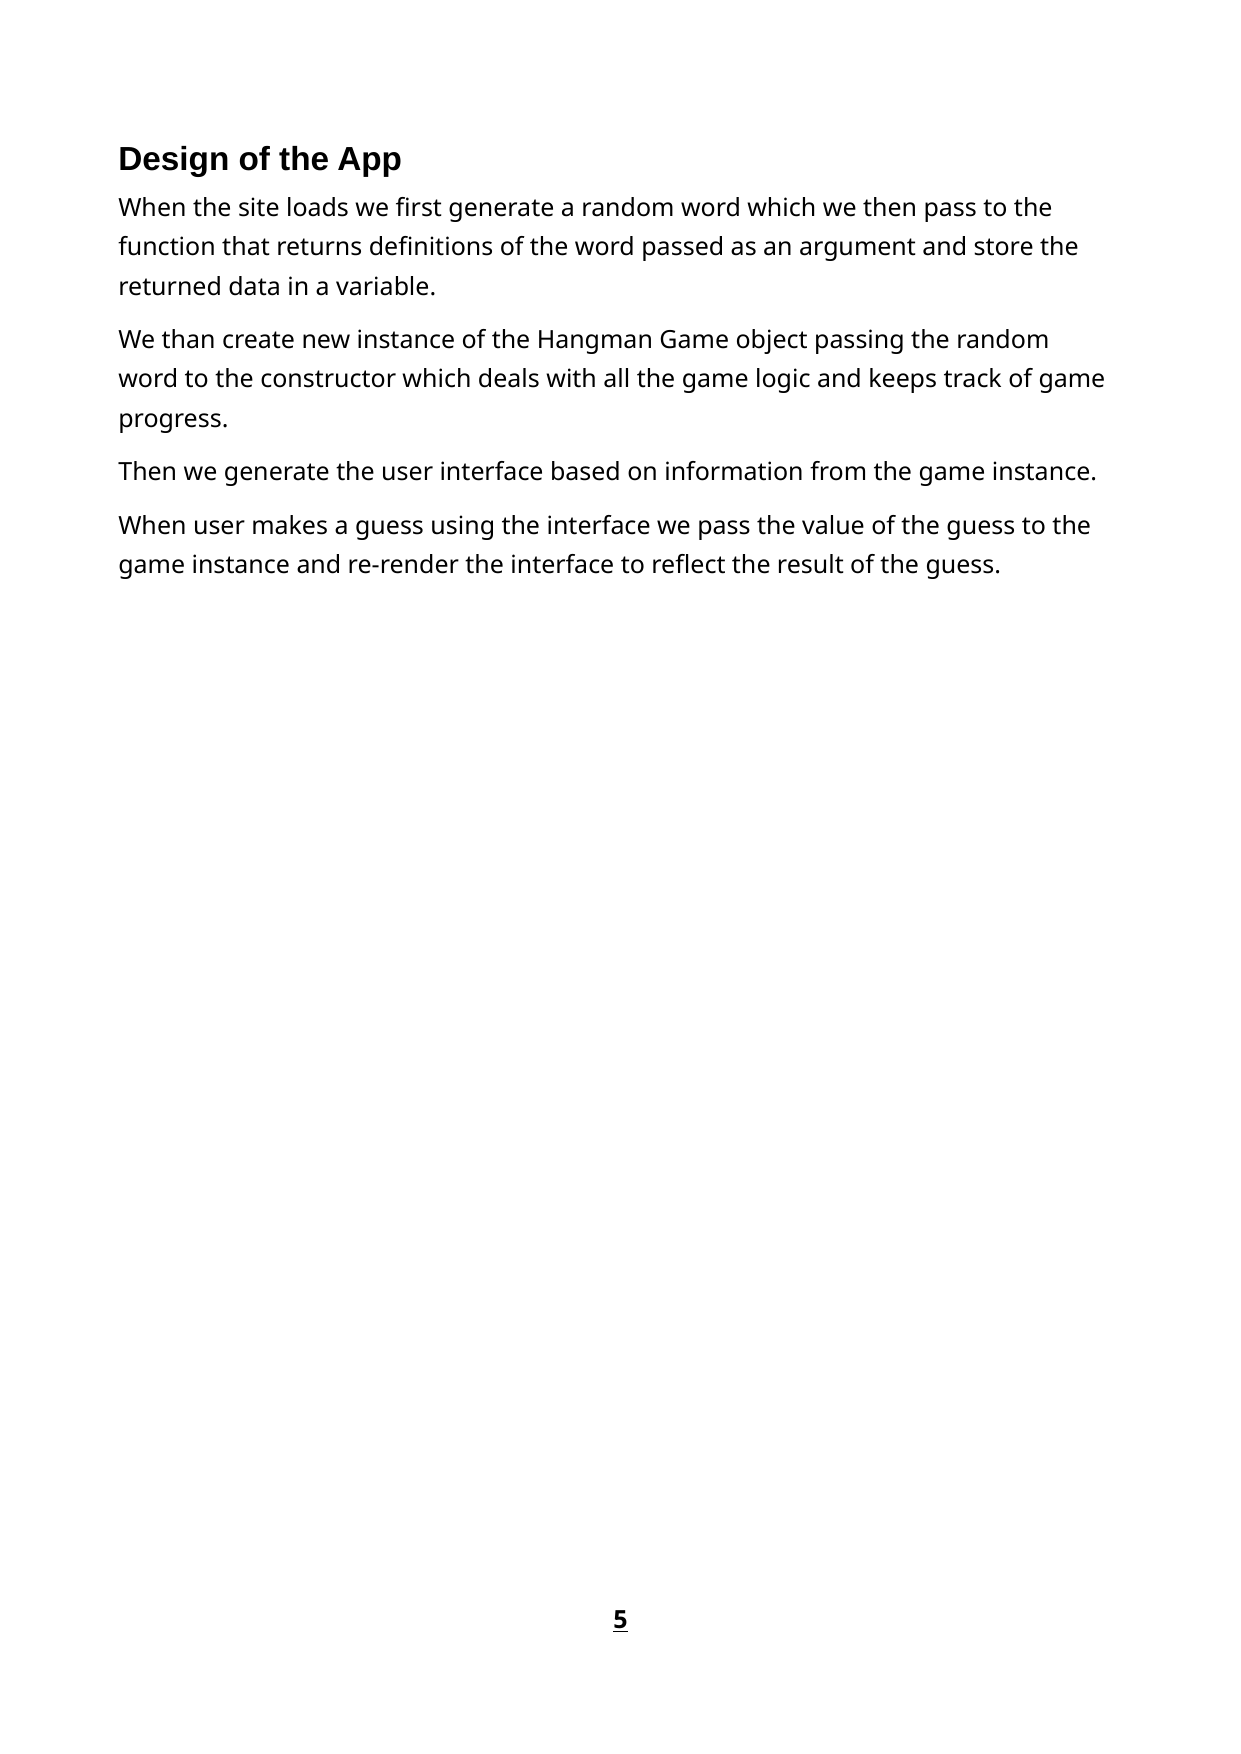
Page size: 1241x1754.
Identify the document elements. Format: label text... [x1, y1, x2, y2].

text When user makes a guess using the interface we pass the value of the guess to the game instance and re-render the interface to reflect the result of the guess. [118, 508, 1122, 581]
text When the site loads we first generate a random word which we then pass to the function that returns definitions of the word passed as an argument and store the returned data in a variable. [118, 190, 1122, 302]
text Then we generate the user interface based on information from the game instance. [118, 454, 1122, 488]
text We than create new instance of the Hangman Game object passing the random word to the constructor which deals with all the game logic and keeps track of game progress. [118, 322, 1122, 434]
subtitle Design of the App [118, 139, 1122, 177]
